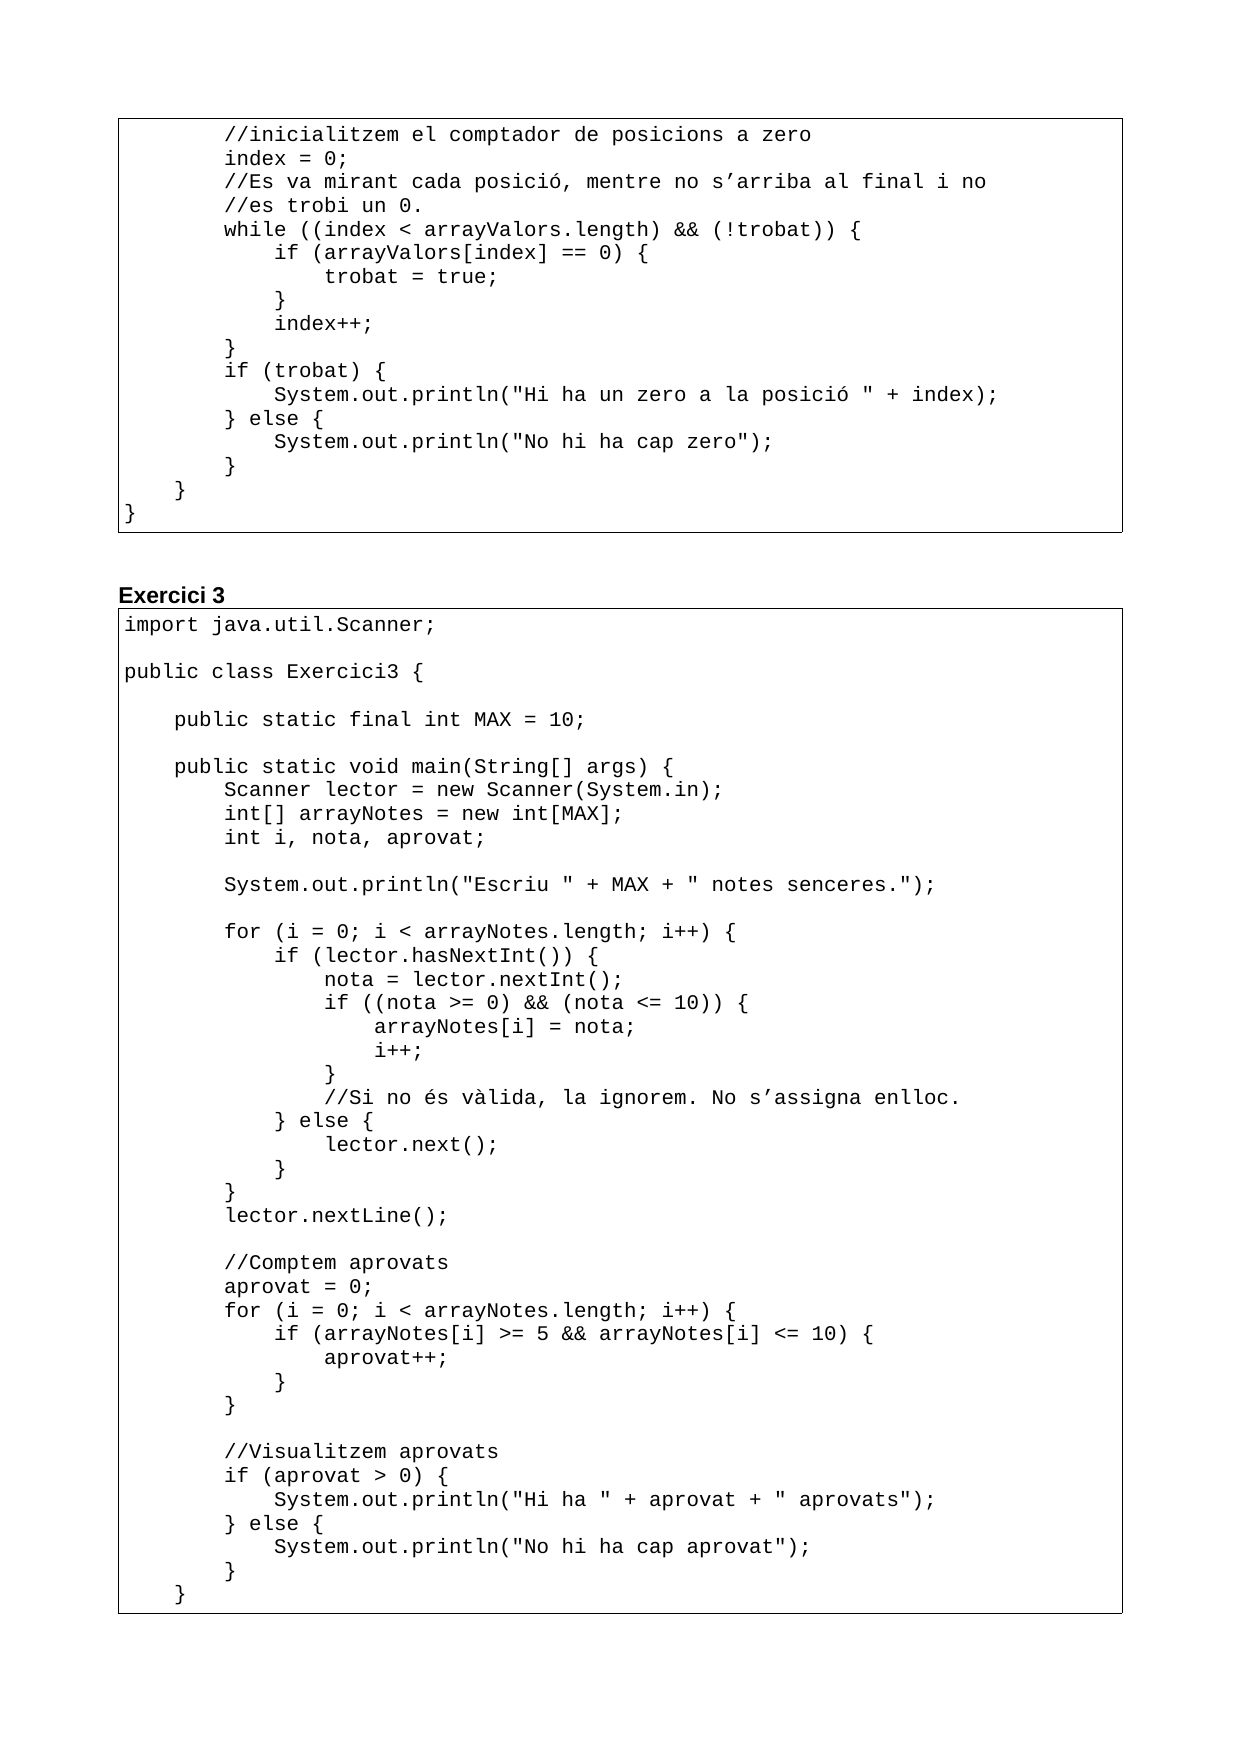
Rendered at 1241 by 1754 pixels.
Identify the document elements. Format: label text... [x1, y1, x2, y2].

text Exercici 3 [118, 582, 1122, 608]
table_header import java.util.Scanner; public class Exercici3 { public static final int MAX = 10; public static void main(String[] args) { Scanner lector = new Scanner(System.in); int[] arrayNotes = new int[MAX]; int i, nota, aprovat; System.out.println("Escriu " + MAX + " notes senceres."); for (i = 0; i < arrayNotes.length; i++) { if (lector.hasNextInt()) { nota = lector.nextInt(); if ((nota >= 0) && (nota <= 10)) { arrayNotes[i] = nota; i++; } //Si no és vàlida, la ignorem. No s’assigna enlloc. } else { lector.next(); } } lector.nextLine(); //Comptem aprovats aprovat = 0; for (i = 0; i < arrayNotes.length; i++) { if (arrayNotes[i] >= 5 && arrayNotes[i] <= 10) { aprovat++; } } //Visualitzem aprovats if (aprovat > 0) { System.out.println("Hi ha " + aprovat + " aprovats"); } else { System.out.println("No hi ha cap aprovat"); } } [119, 609, 1122, 1613]
table_header //inicialitzem el comptador de posicions a zero index = 0; //Es va mirant cada posició, mentre no s’arriba al final i no //es trobi un 0. while ((index < arrayValors.length) && (!trobat)) { if (arrayValors[index] == 0) { trobat = true; } index++; } if (trobat) { System.out.println("Hi ha un zero a la posició " + index); } else { System.out.println("No hi ha cap zero"); } } } [119, 119, 1122, 532]
